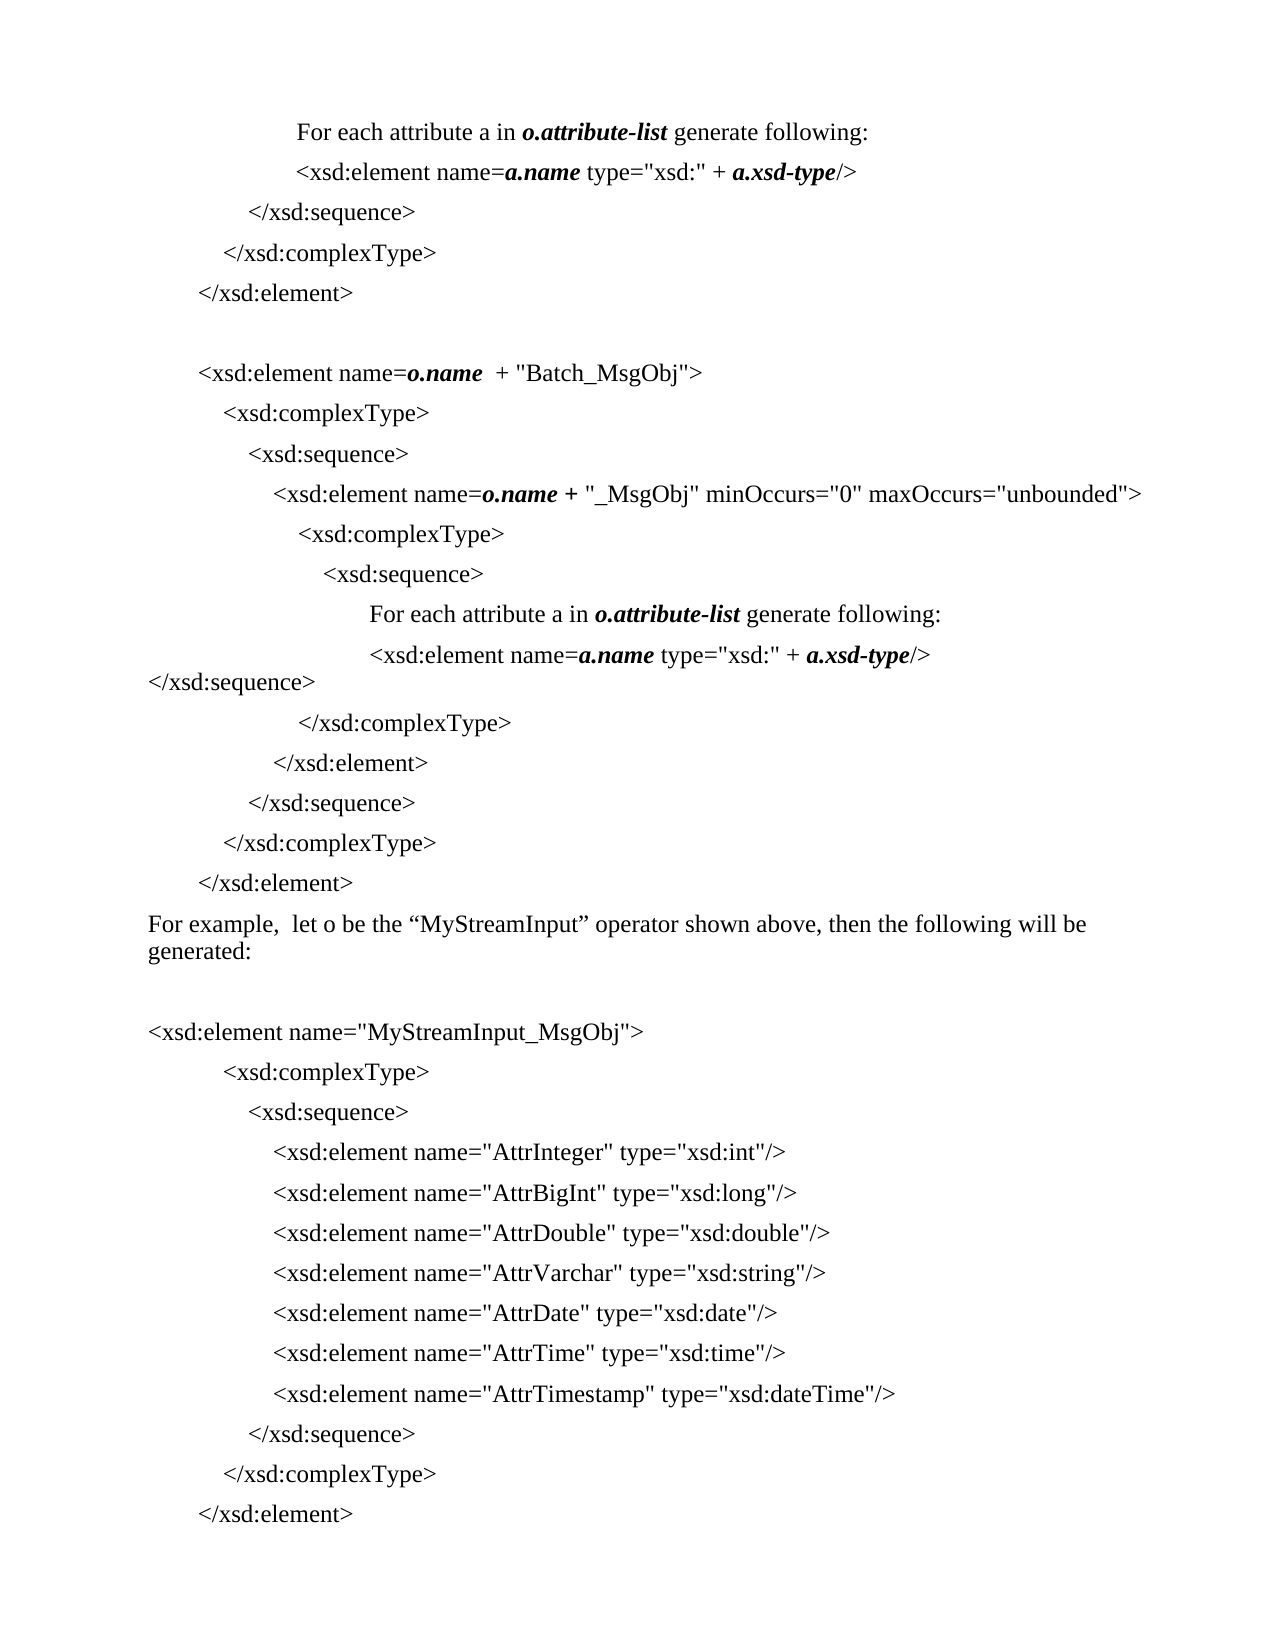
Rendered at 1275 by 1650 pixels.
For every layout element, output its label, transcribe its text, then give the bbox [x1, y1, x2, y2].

text <xsd:element name=a.name type="xsd:" + a.xsd-type/> [148, 158, 1157, 186]
text </xsd:element> [148, 279, 1157, 307]
text </xsd:complexType> [148, 709, 1157, 736]
text </xsd:sequence> [148, 1420, 1157, 1448]
text <xsd:complexType> [148, 1058, 1157, 1086]
text <xsd:element name="AttrVarchar" type="xsd:string"/> [148, 1259, 1157, 1287]
text </xsd:complexType> [148, 1460, 1157, 1488]
text <xsd:element name="AttrInteger" type="xsd:int"/> [148, 1138, 1157, 1166]
text <xsd:complexType> [148, 520, 1157, 548]
text <xsd:element name="AttrTime" type="xsd:time"/> [148, 1339, 1157, 1367]
text For each attribute a in o.attribute-list generate following: [148, 601, 1157, 628]
text <xsd:sequence> [148, 1098, 1157, 1126]
text </xsd:element> [148, 749, 1157, 777]
text </xsd:complexType> [148, 239, 1157, 266]
text <xsd:element name="MyStreamInput_MsgObj"> [148, 1018, 1157, 1046]
text <xsd:element name="AttrDouble" type="xsd:double"/> [148, 1219, 1157, 1247]
text <xsd:element name="AttrDate" type="xsd:date"/> [148, 1299, 1157, 1327]
text </xsd:element> [148, 869, 1157, 897]
text <xsd:element name=a.name type="xsd:" + a.xsd-type/> </xsd:sequence> [148, 641, 1157, 696]
text <xsd:element name=o.name + "_MsgObj" minOccurs="0" maxOccurs="unbounded"> [148, 480, 1157, 508]
text <xsd:complexType> [148, 399, 1157, 427]
text <xsd:sequence> [148, 560, 1157, 588]
text For example, let o be the “MyStreamInput” operator shown above, then the following will be generated: [148, 910, 1157, 965]
text <xsd:element name=o.name + "Batch_MsgObj"> [148, 359, 1157, 387]
text </xsd:element> [148, 1500, 1157, 1528]
text </xsd:complexType> [148, 829, 1157, 857]
text <xsd:element name="AttrBigInt" type="xsd:long"/> [148, 1179, 1157, 1206]
text </xsd:sequence> [148, 789, 1157, 817]
text For each attribute a in o.attribute-list generate following: [148, 118, 1157, 146]
text <xsd:sequence> [148, 440, 1157, 467]
text <xsd:element name="AttrTimestamp" type="xsd:dateTime"/> [148, 1380, 1157, 1407]
text </xsd:sequence> [148, 198, 1157, 226]
